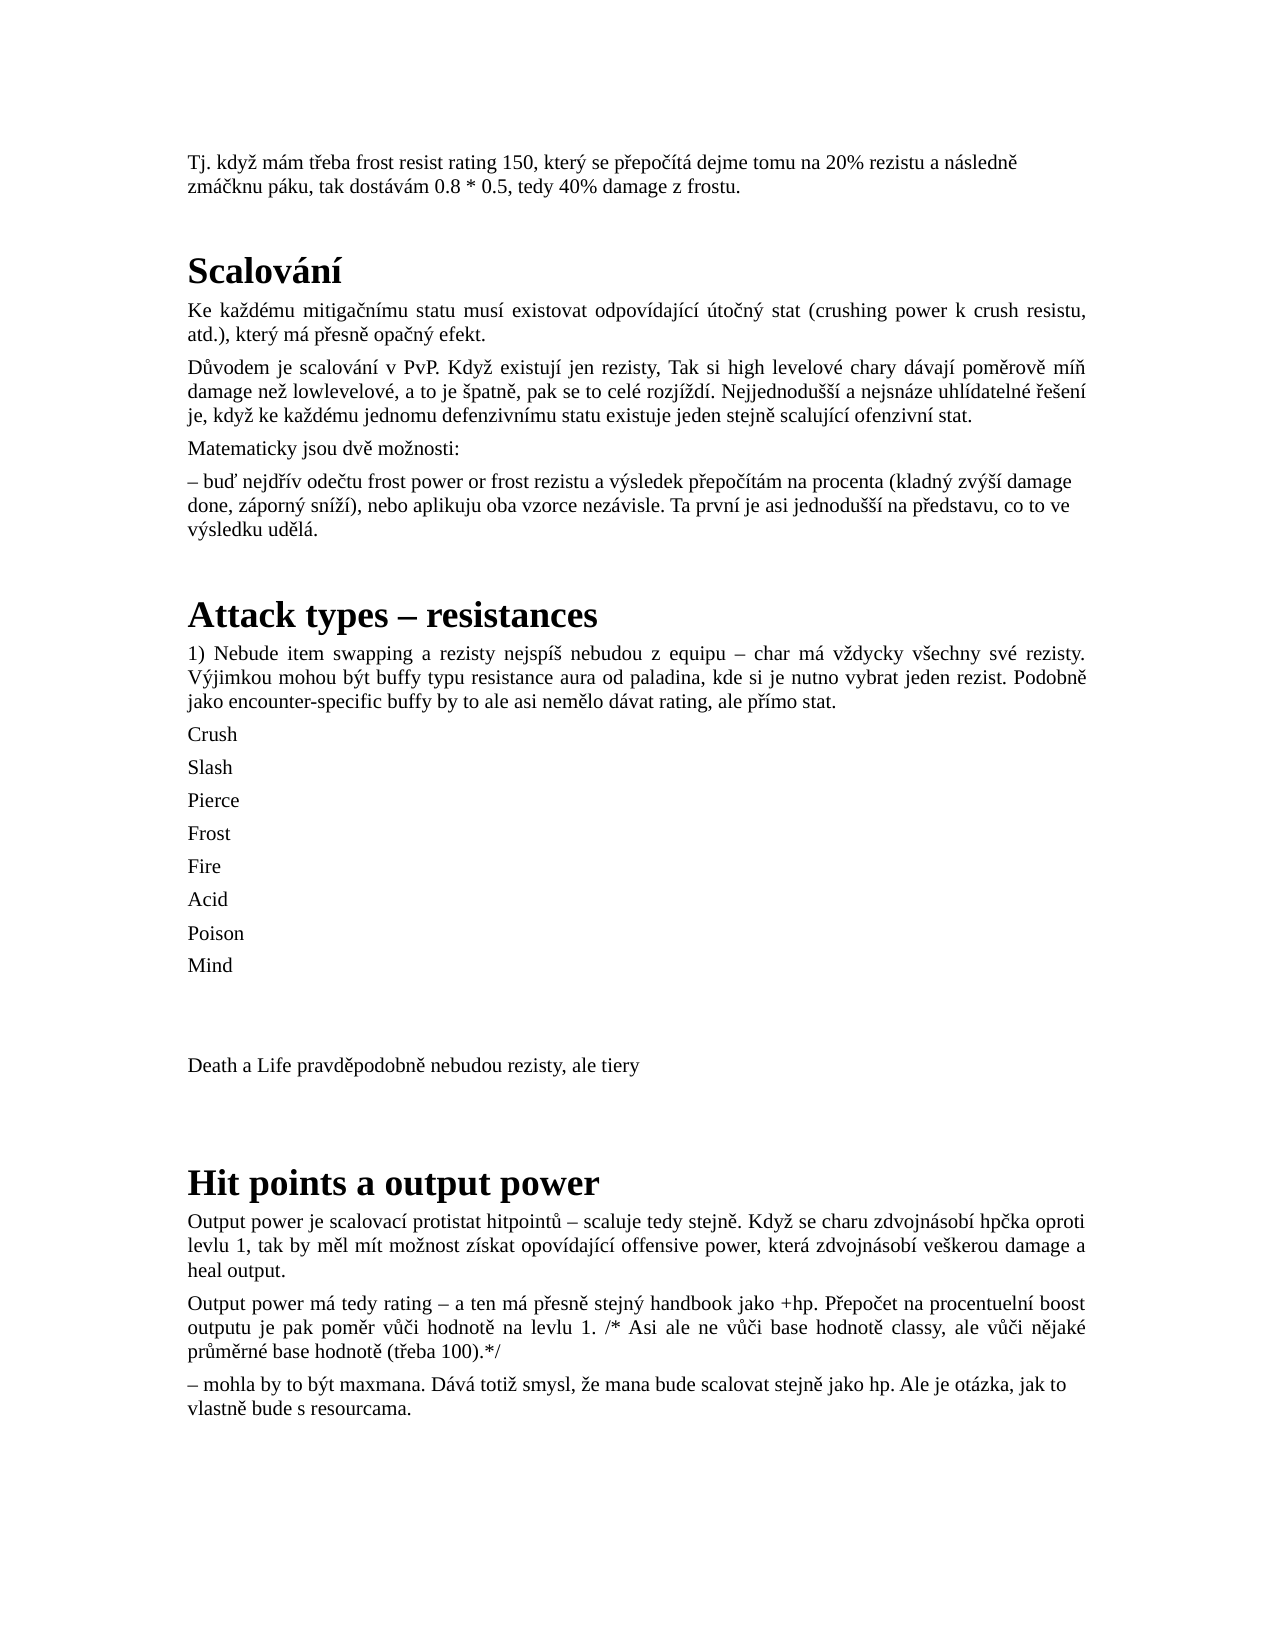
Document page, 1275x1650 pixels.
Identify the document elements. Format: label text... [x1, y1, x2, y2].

text Důvodem je scalování v PvP. Když existují jen rezisty, Tak si high levelové chary dávají poměrově míň damage než lowlevelové, a to je špatně, pak se to celé rozjíždí. Nejjednodušší a nejsnáze uhlídatelné řešení je, když ke každému jednomu defenzivnímu statu existuje jeden stejně scalující ofenzivní stat. [187, 355, 1087, 427]
text Matematicky jsou dvě možnosti: [187, 436, 1087, 460]
text Death a Life pravděpodobně nebudou rezisty, ale tiery [187, 1052, 1087, 1077]
text Poison [187, 920, 1087, 944]
text Output power má tedy rating – a ten má přesně stejný handbook jako +hp. Přepočet na procentuelní boost outputu je pak poměr vůči hodnotě na levlu 1. /* Asi ale ne vůči base hodnotě classy, ale vůči nějaké průměrné base hodnotě (třeba 100).*/ [187, 1291, 1087, 1363]
subtitle Attack types – resistances [187, 592, 1087, 635]
text Frost [187, 821, 1087, 845]
text Output power je scalovací protistat hitpointů – scaluje tedy stejně. Když se charu zdvojnásobí hpčka oproti levlu 1, tak by měl mít možnost získat opovídající offensive power, která zdvojnásobí veškerou damage a heal output. [187, 1209, 1087, 1282]
text Slash [187, 755, 1087, 779]
text – buď nejdřív odečtu frost power or frost rezistu a výsledek přepočítám na procenta (kladný zvýší damage done, záporný sníží), nebo aplikuju oba vzorce nezávisle. Ta první je asi jednodušší na představu, co to ve výsledku udělá. [187, 469, 1087, 541]
text Fire [187, 854, 1087, 878]
text Crush [187, 722, 1087, 746]
text Mind [187, 953, 1087, 977]
text Acid [187, 887, 1087, 911]
text Ke každému mitigačnímu statu musí existovat odpovídající útočný stat (crushing power k crush resistu, atd.), který má přesně opačný efekt. [187, 298, 1087, 346]
text – mohla by to být maxmana. Dává totiž smysl, že mana bude scalovat stejně jako hp. Ale je otázka, jak to vlastně bude s resourcama. [187, 1372, 1087, 1420]
text 1) Nebude item swapping a rezisty nejspíš nebudou z equipu – char má vždycky všechny své rezisty. Výjimkou mohou být buffy typu resistance aura od paladina, kde si je nutno vybrat jeden rezist. Podobně jako encounter-specific buffy by to ale asi nemělo dávat rating, ale přímo stat. [187, 641, 1087, 713]
text Pierce [187, 788, 1087, 812]
subtitle Scalování [187, 249, 1087, 292]
subtitle Hit points a output power [187, 1160, 1087, 1203]
text Tj. když mám třeba frost resist rating 150, který se přepočítá dejme tomu na 20% rezistu a následně zmáčknu páku, tak dostávám 0.8 * 0.5, tedy 40% damage z frostu. [187, 150, 1087, 198]
